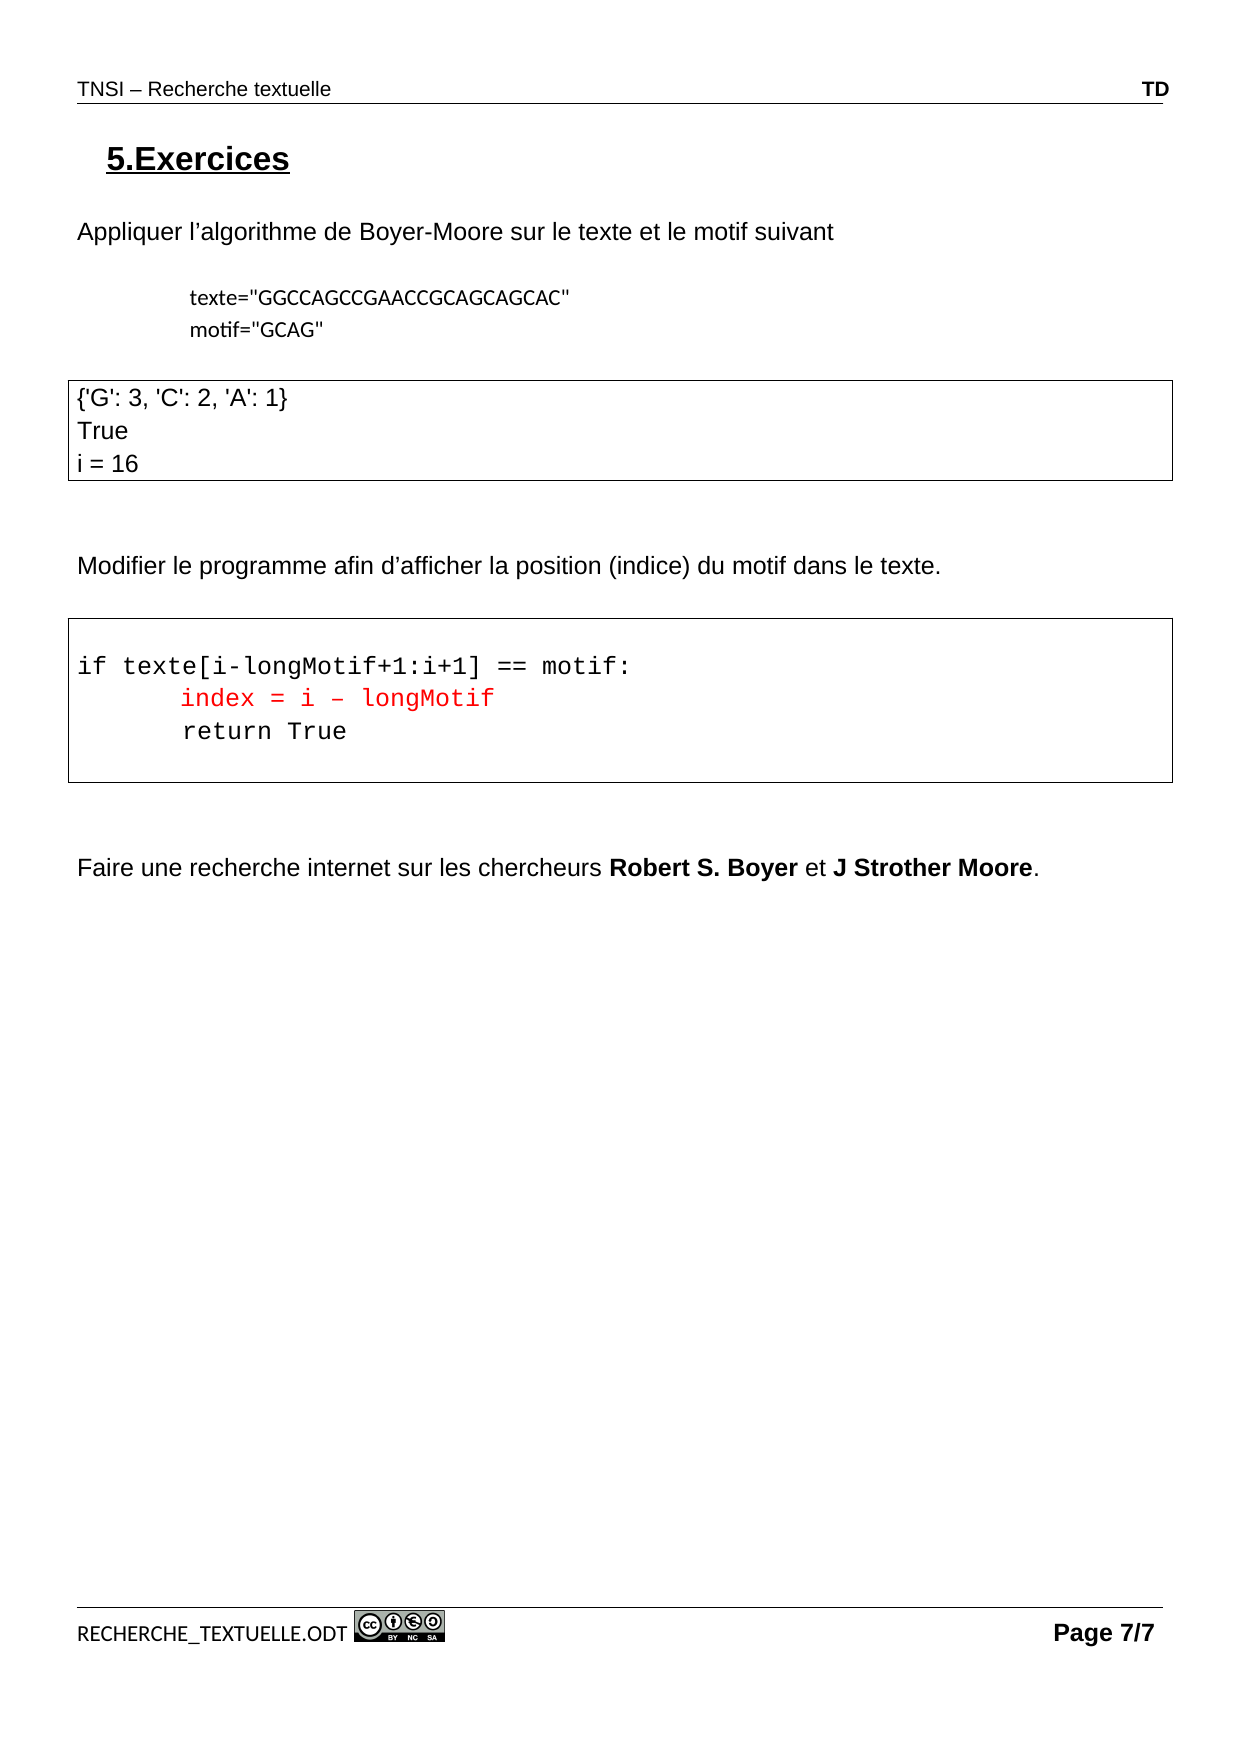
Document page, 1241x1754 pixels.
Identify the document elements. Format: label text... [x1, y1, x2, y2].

text index = i – longMotif [69, 683, 1172, 714]
list Exercices [77, 139, 1163, 177]
text True [69, 413, 1172, 445]
text i = 16 [69, 446, 1172, 480]
text return True [69, 715, 1172, 747]
picture [354, 1610, 445, 1642]
text motif="GCAG" [152, 315, 1163, 343]
text texte="GGCCAGCCGAACCGCAGCAGCAC" [152, 283, 1163, 311]
text Modifier le programme afin d’afficher la position (indice) du motif dans le texte. [77, 551, 1163, 580]
text Appliquer l’algorithme de Boyer-Moore sur le texte et le motif suivant [77, 217, 1163, 245]
text {'G': 3, 'C': 2, 'A': 1} [69, 381, 1172, 412]
text if texte[i-longMotif+1:i+1] == motif: [69, 650, 1172, 682]
text Faire une recherche internet sur les chercheurs Robert S. Boyer et J Strother Moore. [77, 853, 1163, 882]
